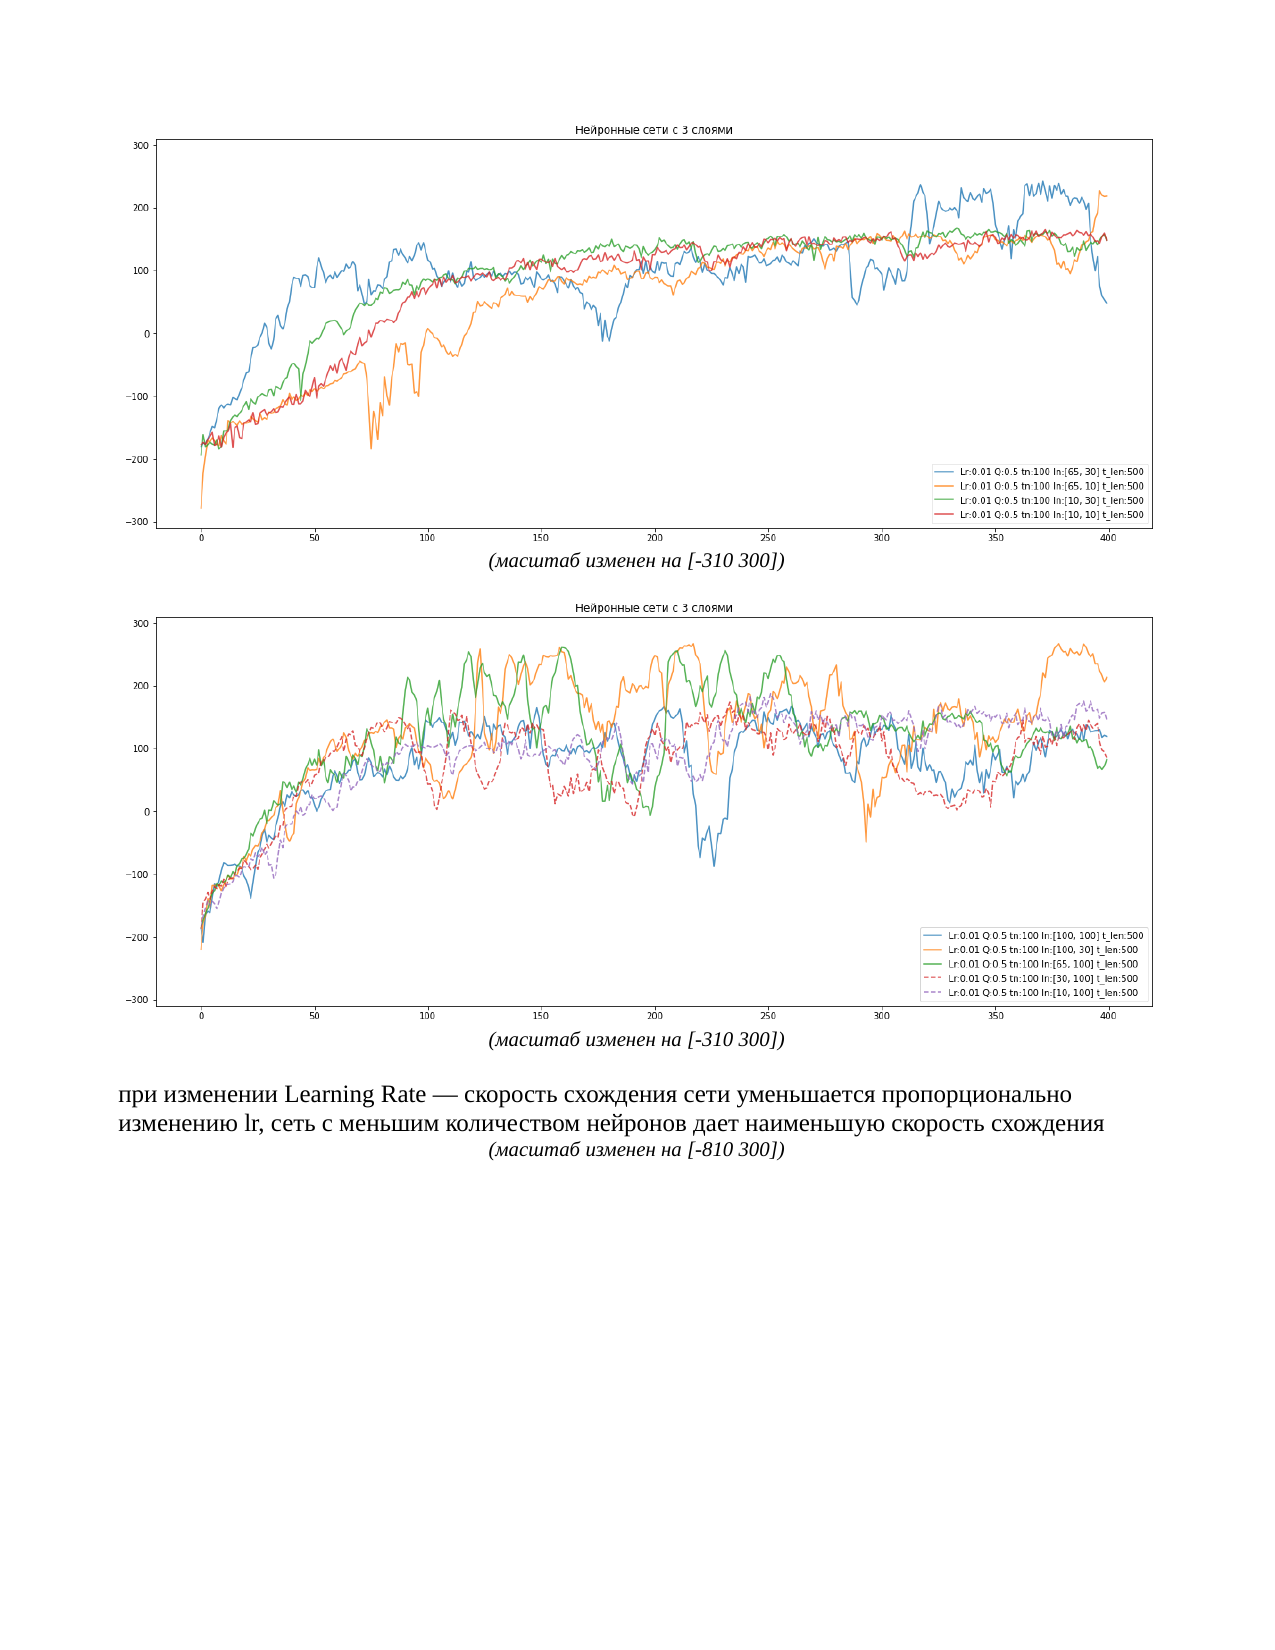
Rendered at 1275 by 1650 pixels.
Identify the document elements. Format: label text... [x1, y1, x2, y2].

text (масштаб изменен на [-310 300]) [118, 549, 1157, 572]
text (масштаб изменен на [-310 300]) [118, 1027, 1157, 1051]
picture [118, 118, 1157, 549]
text при изменении Learning Rate — скорость схождения сети уменьшается пропорционально изменению lr, сеть с меньшим количеством нейронов дает наименьшую скорость схождения [118, 1079, 1157, 1137]
text (масштаб изменен на [-810 300]) [118, 1137, 1157, 1161]
picture [118, 596, 1157, 1027]
